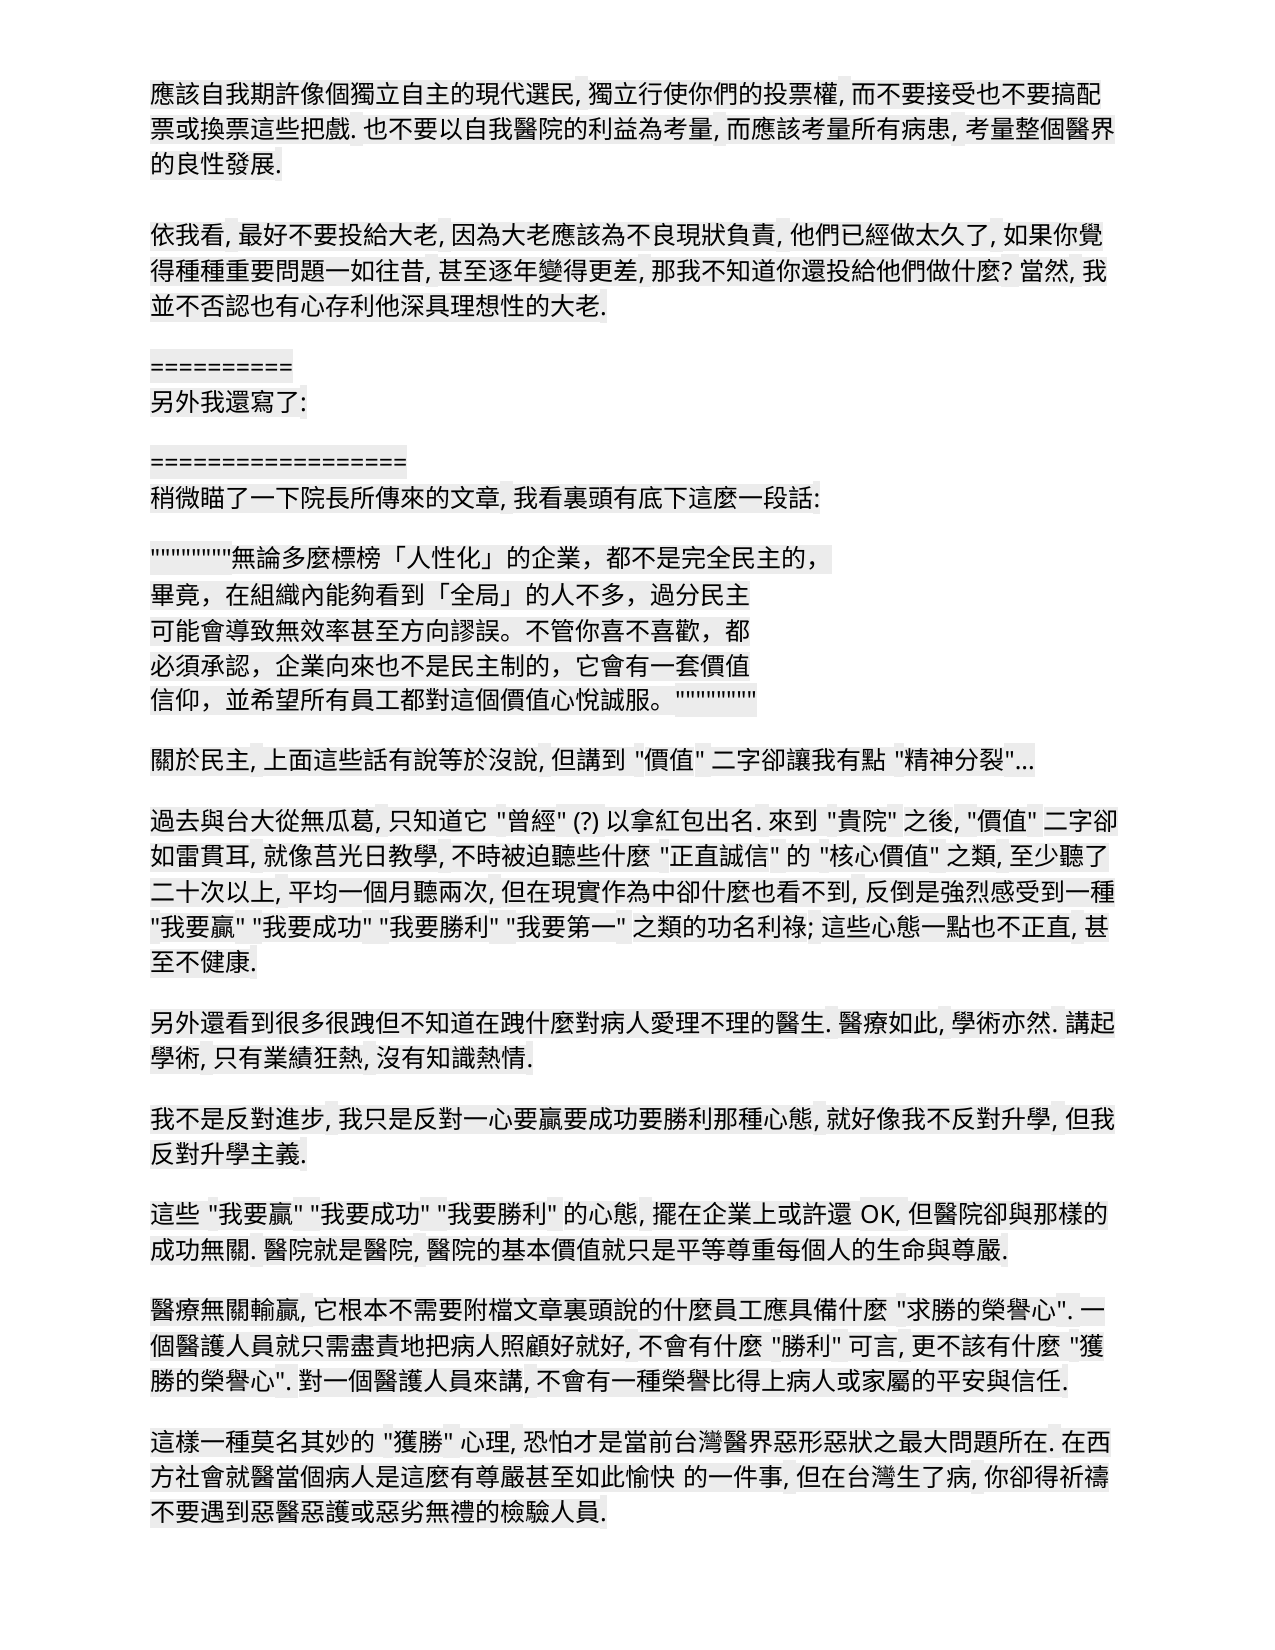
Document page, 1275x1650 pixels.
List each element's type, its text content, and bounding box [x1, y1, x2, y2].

text 這些 "我要贏" "我要成功" "我要勝利" 的心態, 擺在企業上或許還 OK, 但醫院卻與那樣的成功無關. 醫院就是醫院, 醫院的基本價值就只是平等尊重每個人的生命與尊嚴. [150, 1196, 1125, 1267]
text 關於民主, 上面這些話有說等於沒說, 但講到 "價值" 二字卻讓我有點 "精神分裂"... [150, 742, 1125, 777]
text 醫療無關輸贏, 它根本不需要附檔文章裏頭說的什麼員工應具備什麼 "求勝的榮譽心". 一個醫護人員就只需盡責地把病人照顧好就好, 不會有什麼 "勝利" 可言, 更不該有什麼 "獲勝的榮譽心". 對一個醫護人員來講, 不會有一種榮譽比得上病人或家屬的平安與信任. [150, 1292, 1125, 1398]
text 另外還看到很多很跩但不知道在跩什麼對病人愛理不理的醫生. 醫療如此, 學術亦然. 講起學術, 只有業績狂熱, 沒有知識熱情. [150, 1004, 1125, 1075]
text 過去與台大從無瓜葛, 只知道它 "曾經" (?) 以拿紅包出名. 來到 "貴院" 之後, "價值" 二字卻如雷貫耳, 就像莒光日教學, 不時被迫聽些什麼 "正直誠信" 的 "核心價值" 之類, 至少聽了二十次以上, 平均一個月聽兩次, 但在現實作為中卻什麼也看不到, 反倒是強烈感受到一種 "我要贏" "我要成功" "我要勝利" "我要第一" 之類的功名利祿; 這些心態一點也不正直, 甚至不健康. [150, 802, 1125, 979]
text ========== 另外我還寫了: [150, 348, 1125, 419]
text 應該自我期許像個獨立自主的現代選民, 獨立行使你們的投票權, 而不要接受也不要搞配票或換票這些把戲. 也不要以自我醫院的利益為考量, 而應該考量所有病患, 考量整個醫界的良性發展. 依我看, 最好不要投給大老, 因為大老應該為不良現狀負責, 他們已經做太久了, 如果你覺得種種重要問題一如往昔, 甚至逐年變得更差, 那我不知道你還投給他們做什麼? 當然, 我並不否認也有心存利他深具理想性的大老. [150, 75, 1125, 323]
text """"""""無論多麼標榜「人性化」的企業，都不是完全民主的， 畢竟，在組織內能夠看到「全局」的人不多，過分民主 可能會導致無效率甚至方向謬誤。不管你喜不喜歡，都 必須承認，企業向來也不是民主制的，它會有一套價值 信仰，並希望所有員工都對這個價值心悅誠服。"""""""" [150, 539, 1125, 717]
text 這樣一種莫名其妙的 "獲勝" 心理, 恐怕才是當前台灣醫界惡形惡狀之最大問題所在. 在西方社會就醫當個病人是這麼有尊嚴甚至如此愉快 的一件事, 但在台灣生了病, 你卻得祈禱不要遇到惡醫惡護或惡劣無禮的檢驗人員. [150, 1423, 1125, 1529]
text 我不是反對進步, 我只是反對一心要贏要成功要勝利那種心態, 就好像我不反對升學, 但我反對升學主義. [150, 1100, 1125, 1171]
text ================== 稍微瞄了一下院長所傳來的文章, 我看裏頭有底下這麼一段話: [150, 444, 1125, 514]
